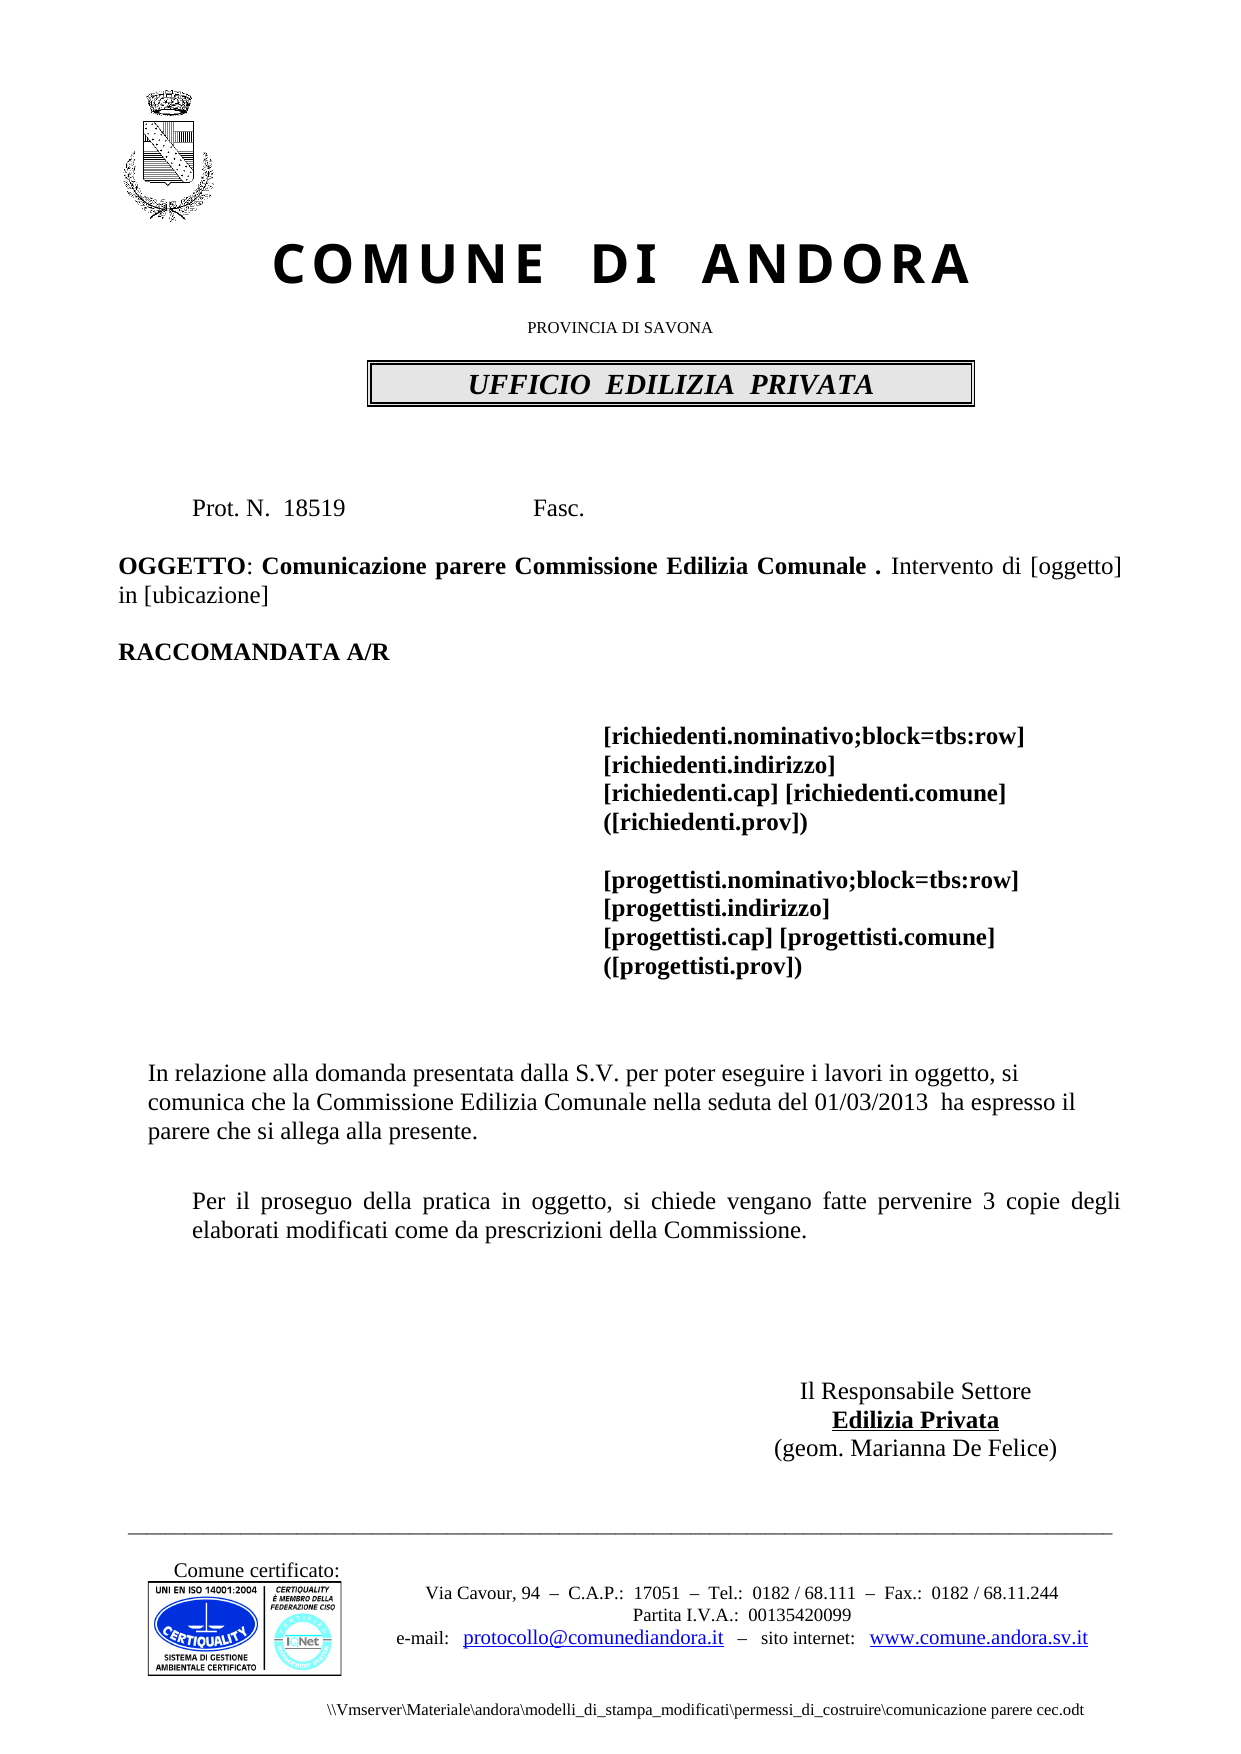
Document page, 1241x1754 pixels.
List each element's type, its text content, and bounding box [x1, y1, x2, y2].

table_header [richiedenti.nominativo;block=tbs:row] [richiedenti.indirizzo] [richiedenti.cap] [richiedenti.comune] ([richiedenti.prov]) [596, 721, 1122, 865]
picture [118, 88, 219, 225]
text COMUNE DI ANDORA [118, 225, 1122, 299]
table_cell [383, 865, 596, 980]
table_cell [118, 865, 383, 980]
table_header [118, 721, 383, 865]
text (geom. Marianna De Felice) [709, 1433, 1122, 1462]
text In relazione alla domanda presentata dalla S.V. per poter eseguire i lavori in oggetto, si comunica che la Commissione Edilizia Comunale nella seduta del 01/03/2013 ha espresso il parere che si allega alla presente. [148, 1058, 1122, 1145]
text UFFICIO EDILIZIA PRIVATA [373, 367, 969, 400]
subtitle Il Responsabile Settore [709, 1376, 1122, 1405]
text PROVINCIA DI SAVONA [118, 318, 1122, 337]
text RACCOMANDATA A/R [118, 637, 1122, 666]
table_header [383, 721, 596, 865]
text Per il proseguo della pratica in oggetto, si chiede vengano fatte pervenire 3 copie degli elaborati modificati come da prescrizioni della Commissione. [192, 1186, 1122, 1243]
table_cell [progettisti.nominativo;block=tbs:row] [progettisti.indirizzo] [progettisti.cap] [progettisti.comune] ([progettisti.prov]) [596, 865, 1122, 980]
text OGGETTO: Comunicazione parere Commissione Edilizia Comunale . Intervento di [oggetto] in [ubicazione] [118, 551, 1122, 608]
text Prot. N. 18519 Fasc. [192, 493, 1122, 522]
picture [147, 1581, 342, 1676]
text Edilizia Privata [709, 1405, 1122, 1433]
